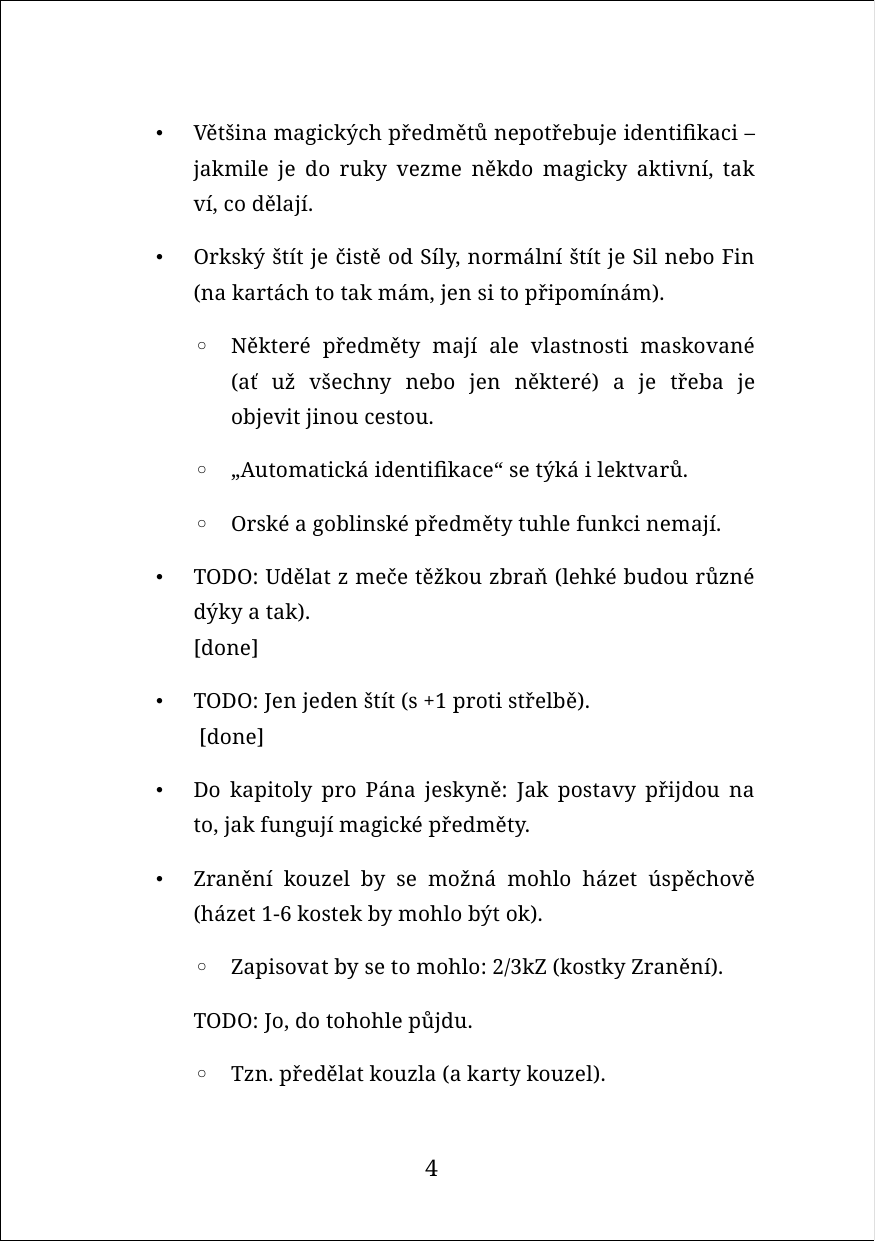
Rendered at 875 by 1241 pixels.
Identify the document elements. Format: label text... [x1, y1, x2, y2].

list „Automatická identifikace“ se týká i lektvarů. [193, 456, 756, 484]
list TODO: Jo, do tohohle půjdu. [156, 1006, 756, 1034]
list Zapisovat by se to mohlo: 2/3kZ (kostky Zranění). [193, 952, 756, 981]
list TODO: Udělat z meče těžkou zbraň (lehké budou různé dýky a tak). [done] [156, 562, 756, 661]
list TODO: Jen jeden štít (s +1 proti střelbě). [done] [156, 686, 756, 750]
list Tzn. předělat kouzla (a karty kouzel). [193, 1059, 756, 1087]
list Do kapitoly pro Pána jeskyně: Jak postavy přijdou na to, jak fungují magické předměty. [156, 775, 756, 839]
list Orské a goblinské předměty tuhle funkci nemají. [193, 509, 756, 537]
list Některé předměty mají ale vlastnosti maskované (ať už všechny nebo jen některé) a je třeba je objevit jinou cestou. [193, 331, 756, 431]
list Většina magických předmětů nepotřebuje identifikaci – jakmile je do ruky vezme někdo magicky aktivní, tak ví, co dělají. [156, 118, 756, 218]
list Orkský štít je čistě od Síly, normální štít je Sil nebo Fin (na kartách to tak mám, jen si to připomínám). [156, 242, 756, 306]
list Zranění kouzel by se možná mohlo házet úspěchově (házet 1-6 kostek by mohlo být ok). [156, 864, 756, 928]
